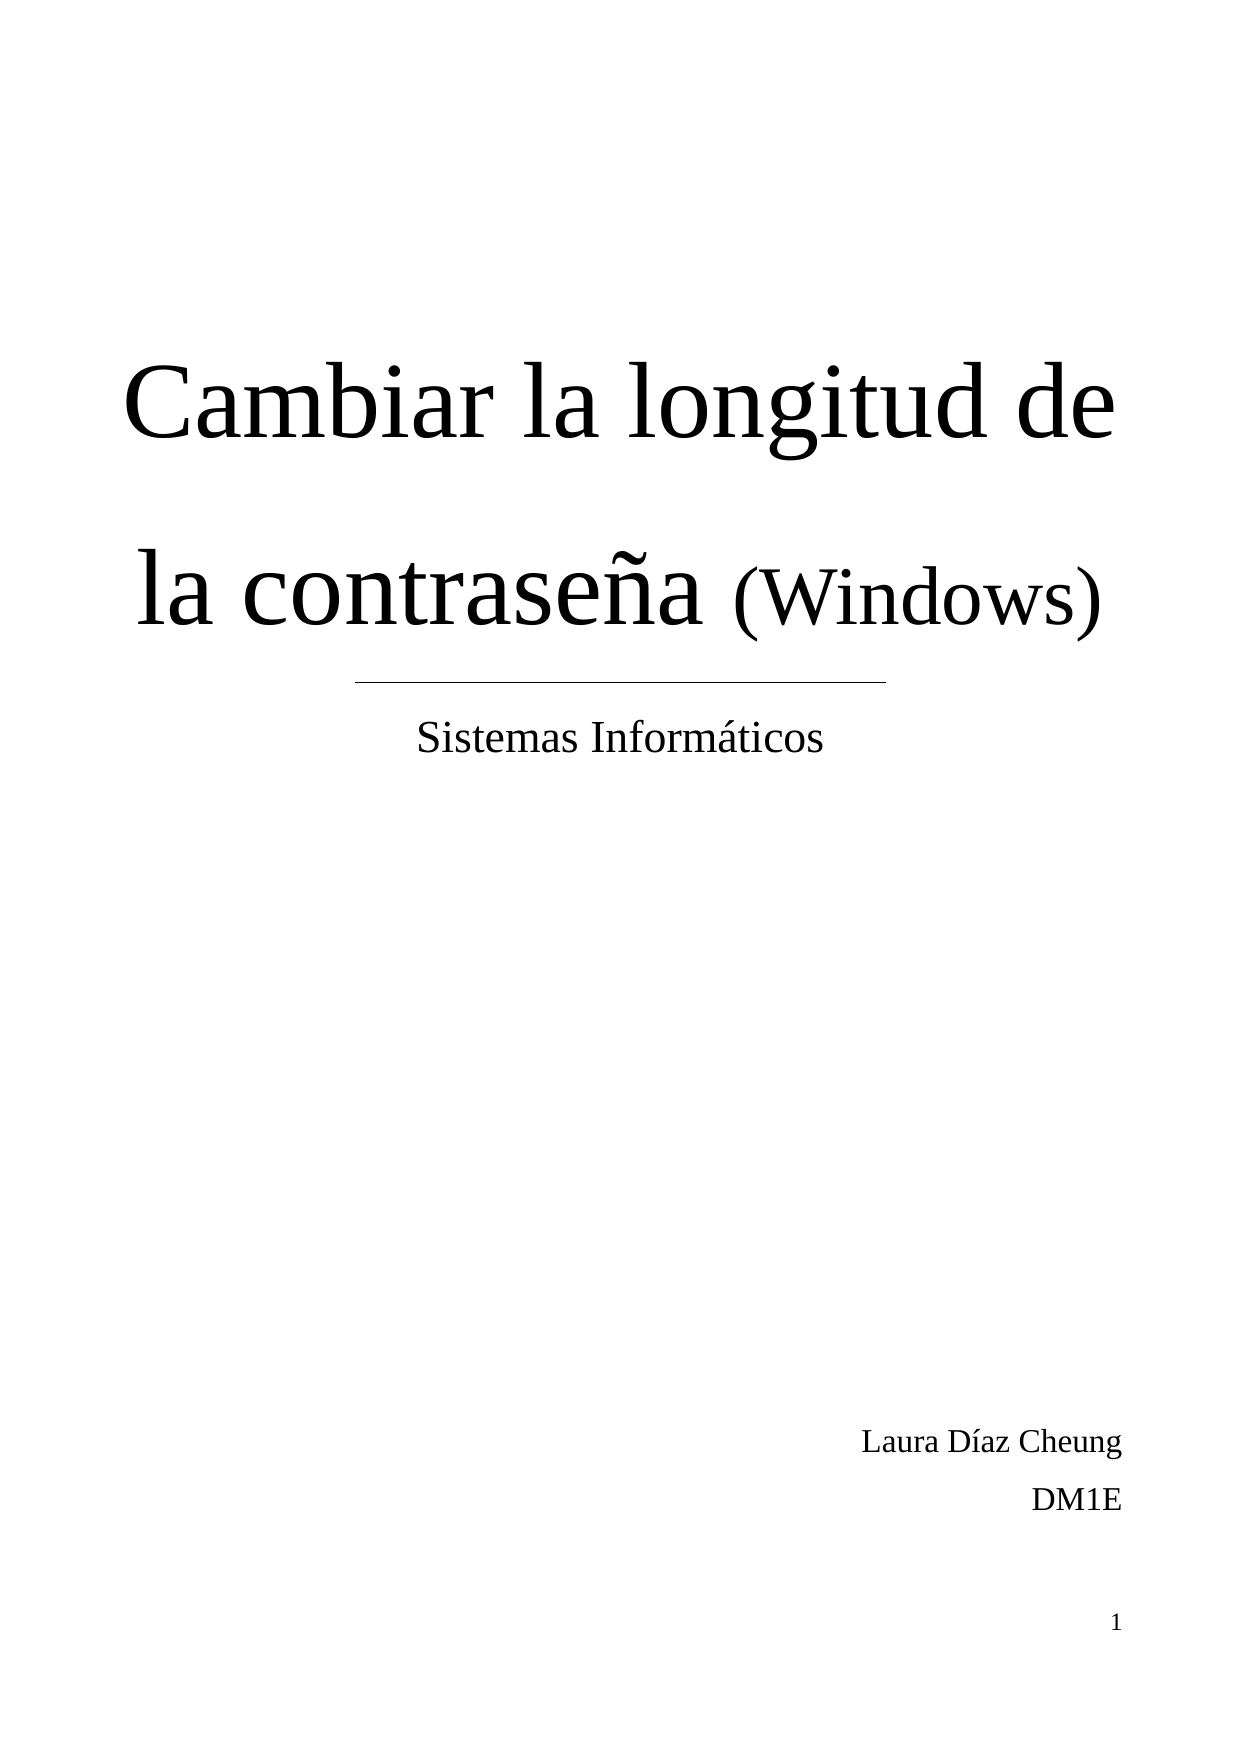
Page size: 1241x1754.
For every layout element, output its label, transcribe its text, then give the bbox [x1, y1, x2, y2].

text Laura Díaz Cheung [118, 1421, 1122, 1460]
text Sistemas Informáticos [118, 710, 1122, 763]
text Cambiar la longitud de la contraseña (Windows) [118, 336, 1122, 648]
text DM1E [118, 1479, 1122, 1517]
